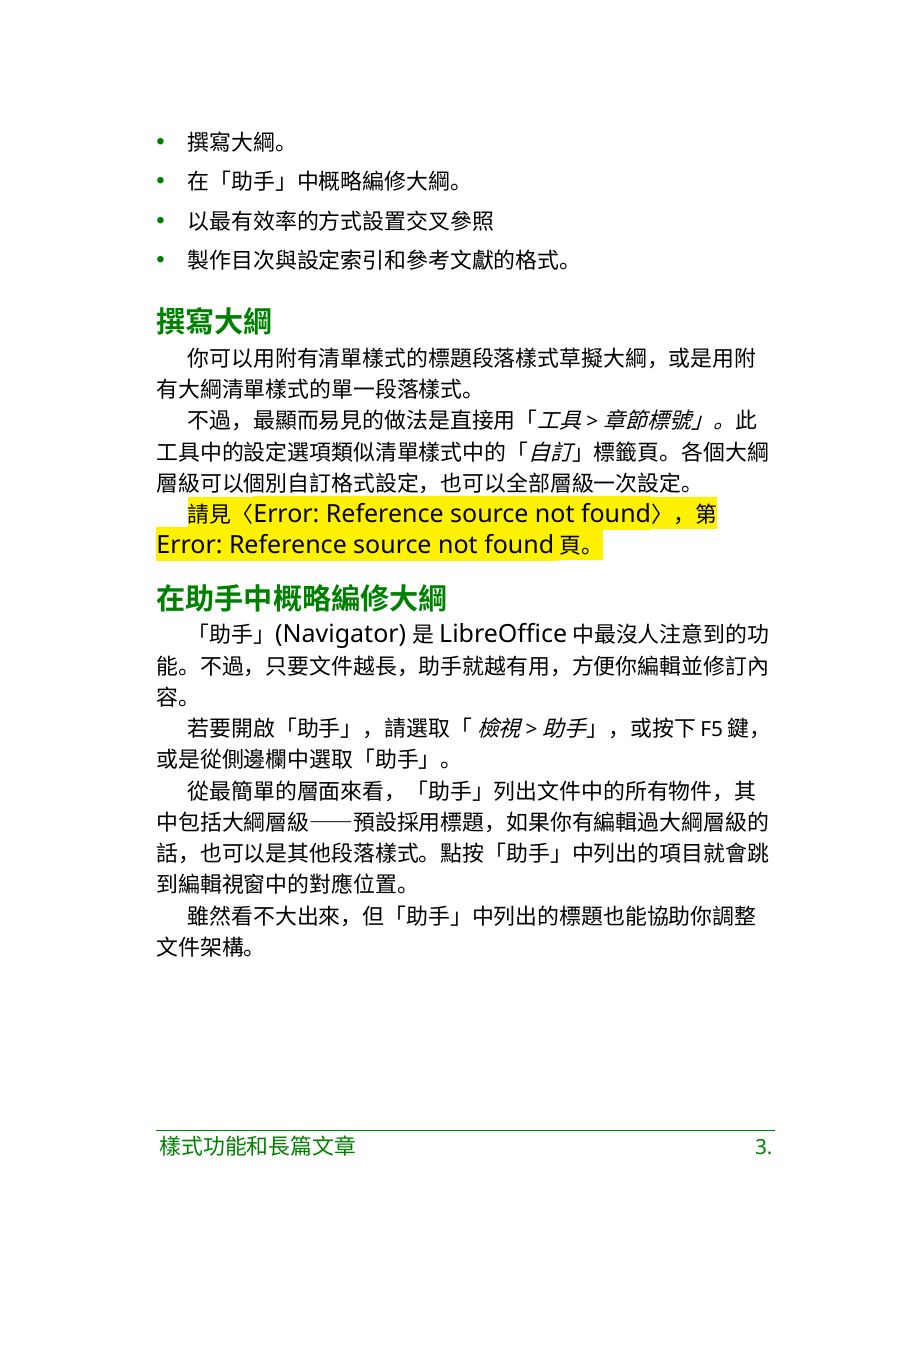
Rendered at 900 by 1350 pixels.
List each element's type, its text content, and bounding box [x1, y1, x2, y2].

text 「助手」(Navigator) 是LibreOffice中最沒人注意到的功能。不過，只要文件越長，助手就越有用，方便你編輯並修訂內容。 [156, 618, 775, 712]
subtitle 撰寫大綱 [156, 299, 775, 341]
text 你可以用附有清單樣式的標題段落樣式草擬大綱，或是用附有大綱清單樣式的單一段落樣式。 [156, 341, 775, 404]
text 從最簡單的層面來看，「助手」列出文件中的所有物件，其中包括大綱層級——預設採用標題，如果你有編輯過大綱層級的話，也可以是其他段落樣式。點按「助手」中列出的項目就會跳到編輯視窗中的對應位置。 [156, 774, 775, 899]
text 不過，最顯而易見的做法是直接用「工具 > 章節標號」。此工具中的設定選項類似清單樣式中的「自訂」標籤頁。各個大綱層級可以個別自訂格式設定，也可以全部層級一次設定。 [156, 404, 775, 497]
list 撰寫大綱。 [156, 125, 775, 156]
list 在「助手」中概略編修大綱。 [156, 164, 775, 196]
list 以最有效率的方式設置交叉參照 [156, 204, 775, 235]
text 雖然看不大出來，但「助手」中列出的標題也能協助你調整文件架構。 [156, 899, 775, 962]
text 若要開啟「助手」，請選取「 檢視 > 助手」，或按下F5鍵，或是從側邊欄中選取「助手」。 [156, 712, 775, 774]
list 製作目次與設定索引和參考文獻的格式。 [156, 244, 775, 275]
subtitle 在助手中概略編修大綱 [156, 576, 775, 618]
text 請見〈錯誤：找不到參照來源〉，第錯誤：找不到參照來源頁。 [156, 497, 775, 560]
